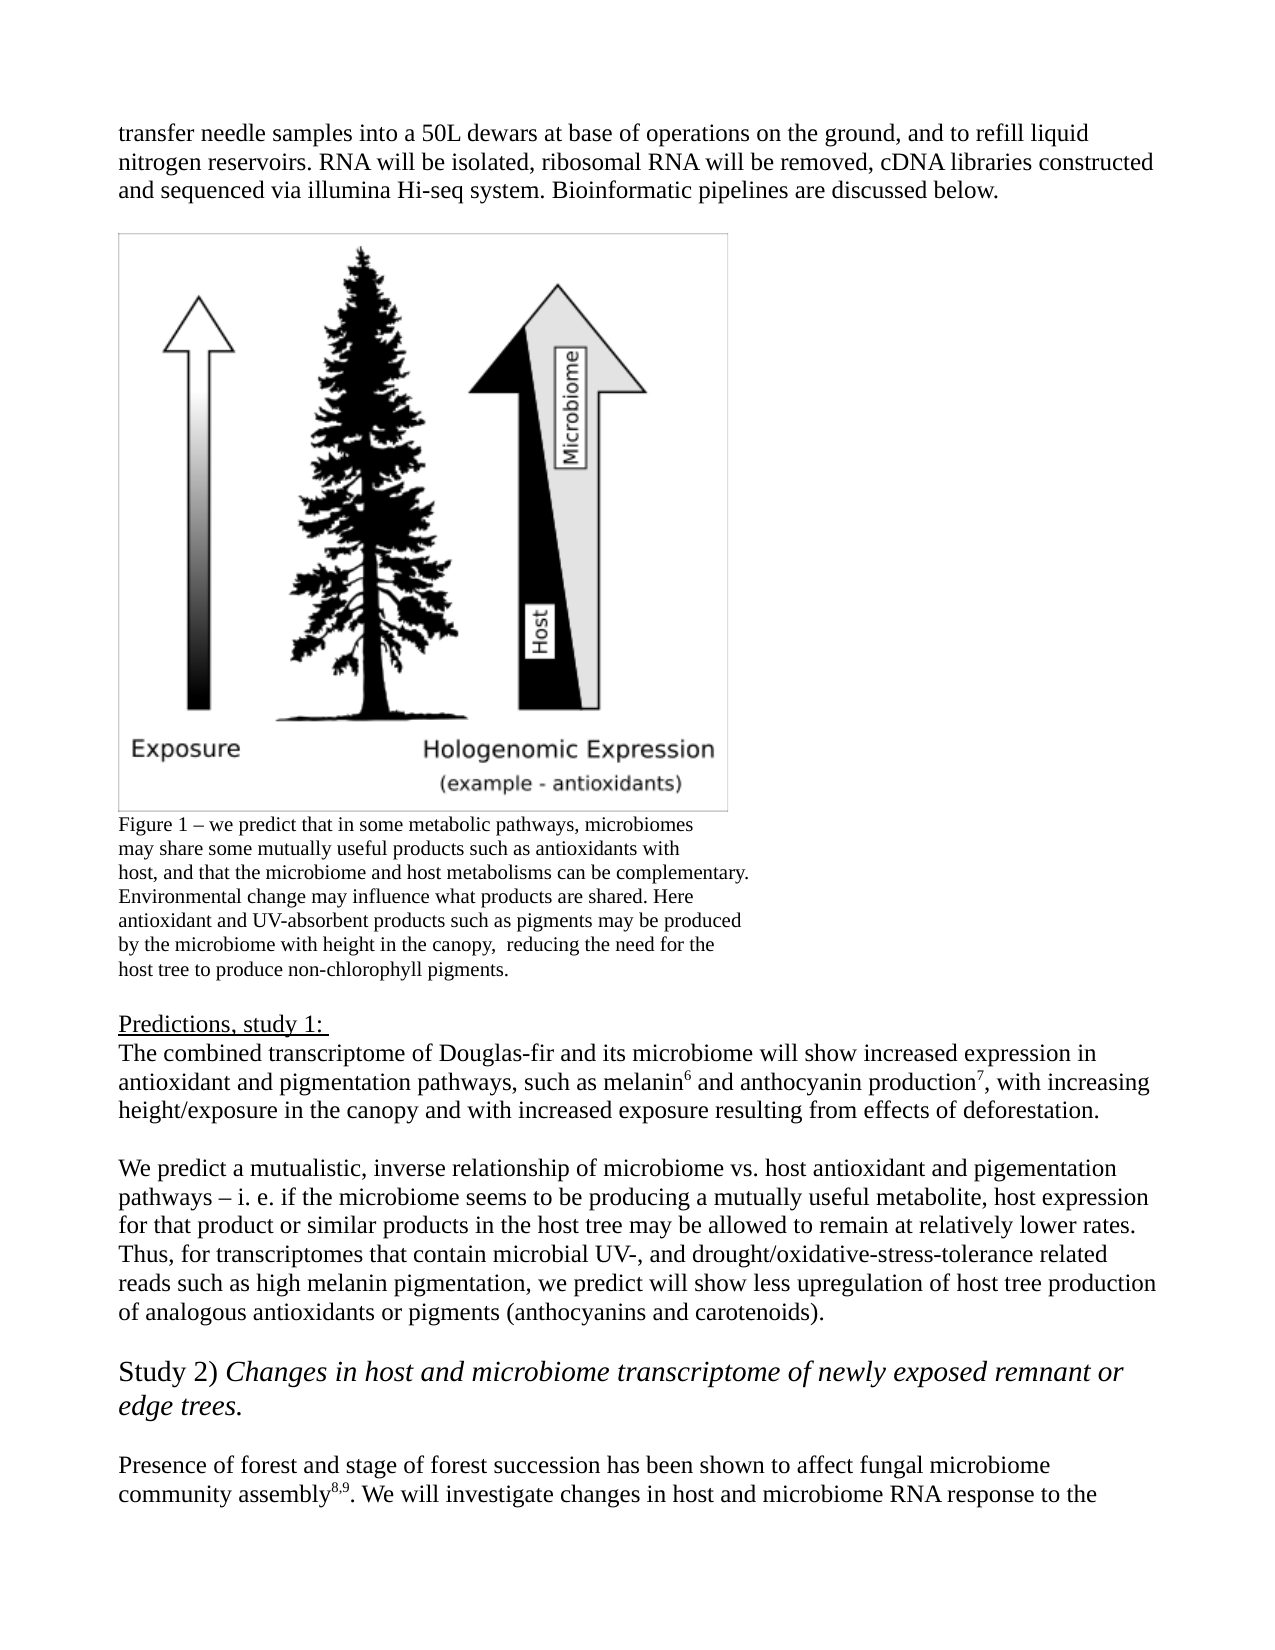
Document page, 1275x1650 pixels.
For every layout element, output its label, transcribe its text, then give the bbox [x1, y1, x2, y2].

text Predictions, study 1: [118, 1009, 1157, 1038]
text The combined transcriptome of Douglas-fir and its microbiome will show increased expression in antioxidant and pigmentation pathways, such as melanin6 and anthocyanin production7, with increasing height/exposure in the canopy and with increased exposure resulting from effects of deforestation. [118, 1038, 1157, 1124]
text host tree to produce non-chlorophyll pigments. [118, 956, 1157, 981]
text host, and that the microbiome and host metabolisms can be complementary. [118, 860, 1157, 884]
text antioxidant and UV-absorbent products such as pigments may be produced [118, 908, 1157, 932]
text We predict a mutualistic, inverse relationship of microbiome vs. host antioxidant and pigementation pathways – i. e. if the microbiome seems to be producing a mutually useful metabolite, host expression for that product or similar products in the host tree may be allowed to remain at relatively lower rates. Thus, for transcriptomes that contain microbial UV-, and drought/oxidative-stress-tolerance related reads such as high melanin pigmentation, we predict will show less upregulation of host tree production of analogous antioxidants or pigments (anthocyanins and carotenoids). [118, 1153, 1157, 1326]
text Presence of forest and stage of forest succession has been shown to affect fungal microbiome community assembly8,9. We will investigate changes in host and microbiome RNA response to the [118, 1450, 1157, 1508]
text transfer needle samples into a 50L dewars at base of operations on the ground, and to refill liquid nitrogen reservoirs. RNA will be isolated, ribosomal RNA will be removed, cDNA libraries constructed and sequenced via illumina Hi-seq system. Bioinformatic pipelines are discussed below. [118, 118, 1157, 204]
text Study 2) Changes in host and microbiome transcriptome of newly exposed remnant or edge trees. [118, 1354, 1157, 1421]
text Environmental change may influence what products are shared. Here [118, 884, 1157, 908]
text by the microbiome with height in the canopy, reducing the need for the [118, 932, 1157, 956]
text Figure 1 – we predict that in some metabolic pathways, microbiomes [118, 812, 1157, 836]
picture [118, 233, 729, 812]
text may share some mutually useful products such as antioxidants with [118, 836, 1157, 860]
